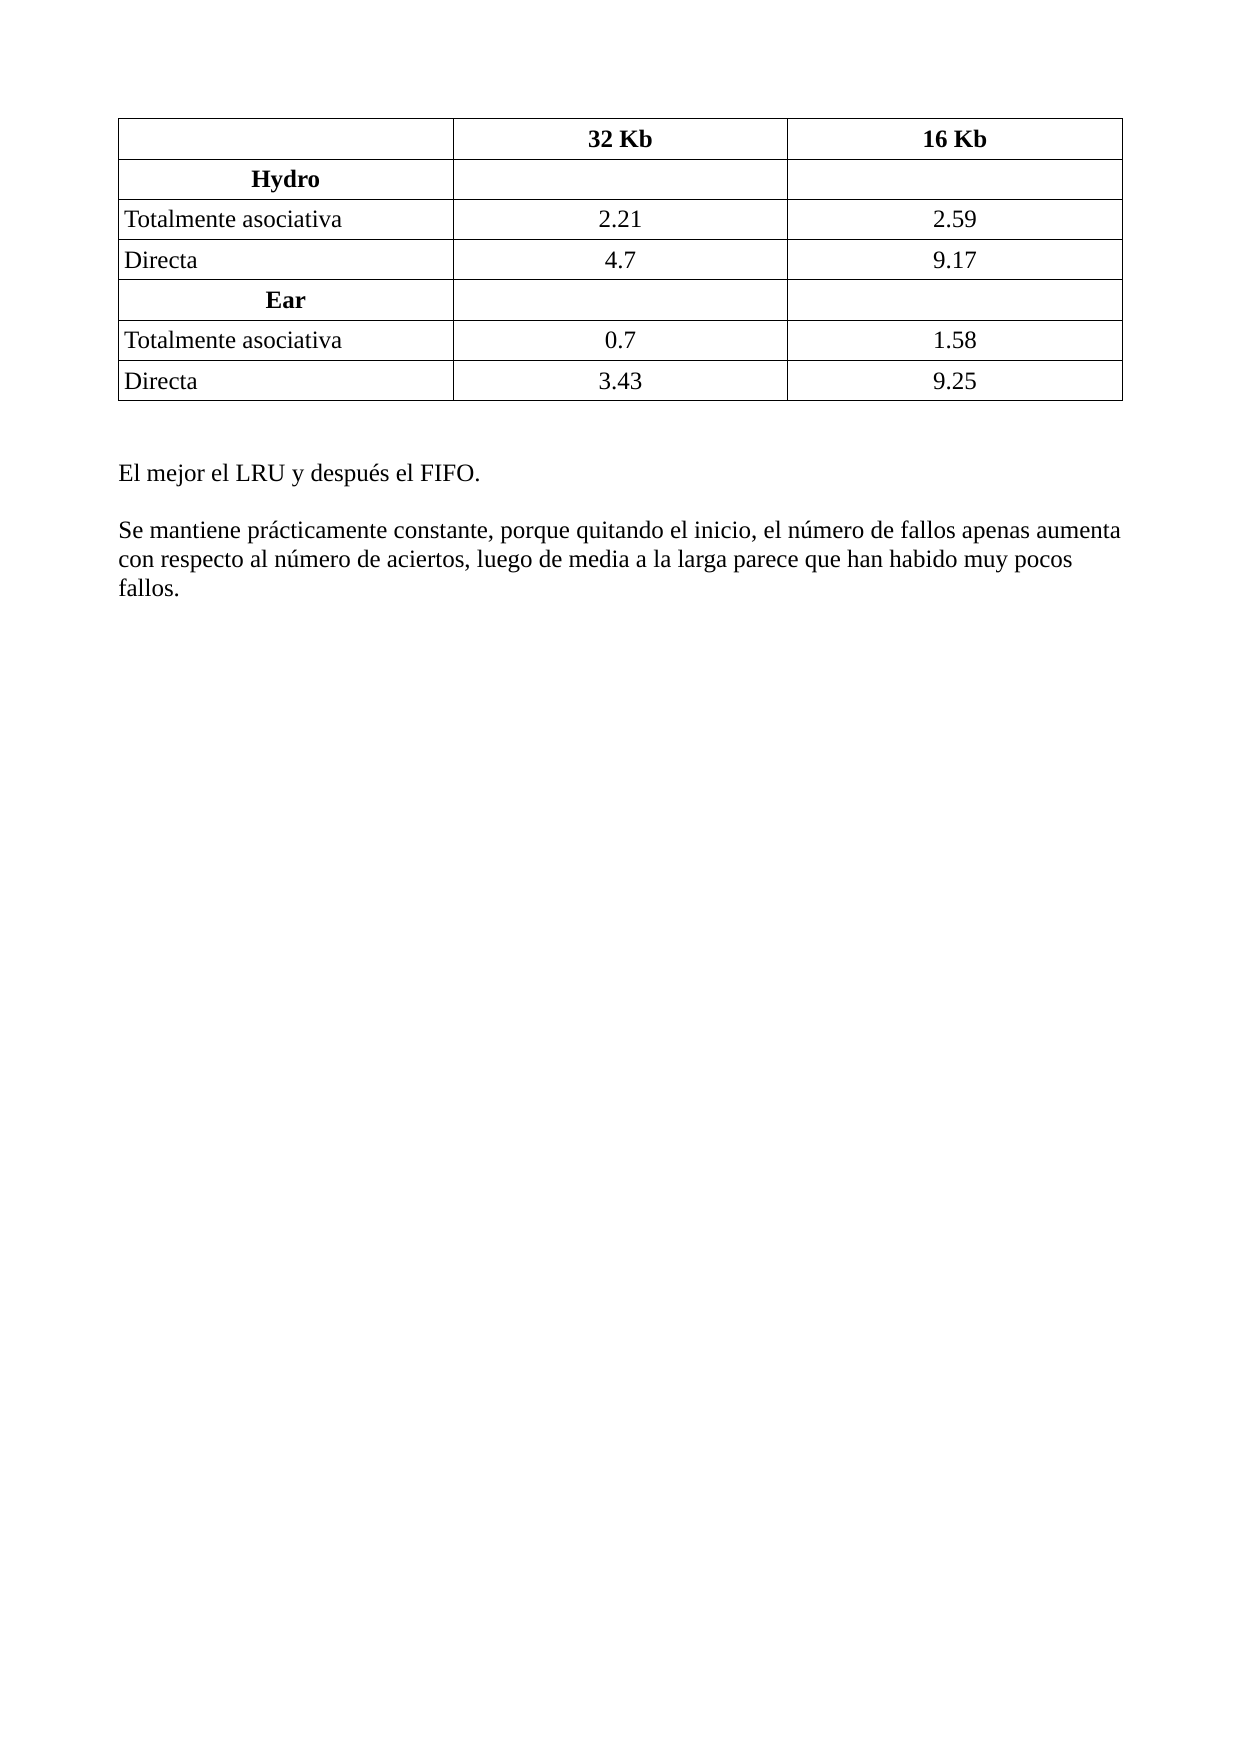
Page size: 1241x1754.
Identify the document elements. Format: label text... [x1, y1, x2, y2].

table_cell Totalmente asociativa [119, 200, 453, 239]
table_header [119, 119, 453, 158]
table_cell 9,25 [788, 361, 1122, 400]
table_cell [454, 160, 787, 199]
table_cell 2,21 [454, 200, 787, 239]
table_cell 1,58 [788, 321, 1122, 360]
table_cell Directa [119, 361, 453, 400]
table_cell [454, 280, 787, 320]
table_header 16 Kb [788, 119, 1122, 158]
table_cell [788, 280, 1122, 320]
table_cell 0,7 [454, 321, 787, 360]
table_cell 4,7 [454, 240, 787, 279]
table_cell Hydro [119, 160, 453, 199]
table_cell Ear [119, 280, 453, 320]
table_header 32 Kb [454, 119, 787, 158]
table_cell 9,17 [788, 240, 1122, 279]
text El mejor el LRU y después el FIFO. [118, 458, 1122, 487]
table_cell 2,59 [788, 200, 1122, 239]
table_cell 3,43 [454, 361, 787, 400]
table_cell Totalmente asociativa [119, 321, 453, 360]
text Se mantiene prácticamente constante, porque quitando el inicio, el número de fallos apenas aumenta con respecto al número de aciertos, luego de media a la larga parece que han habido muy pocos fallos. [118, 515, 1122, 602]
table_cell Directa [119, 240, 453, 279]
table_cell [788, 160, 1122, 199]
